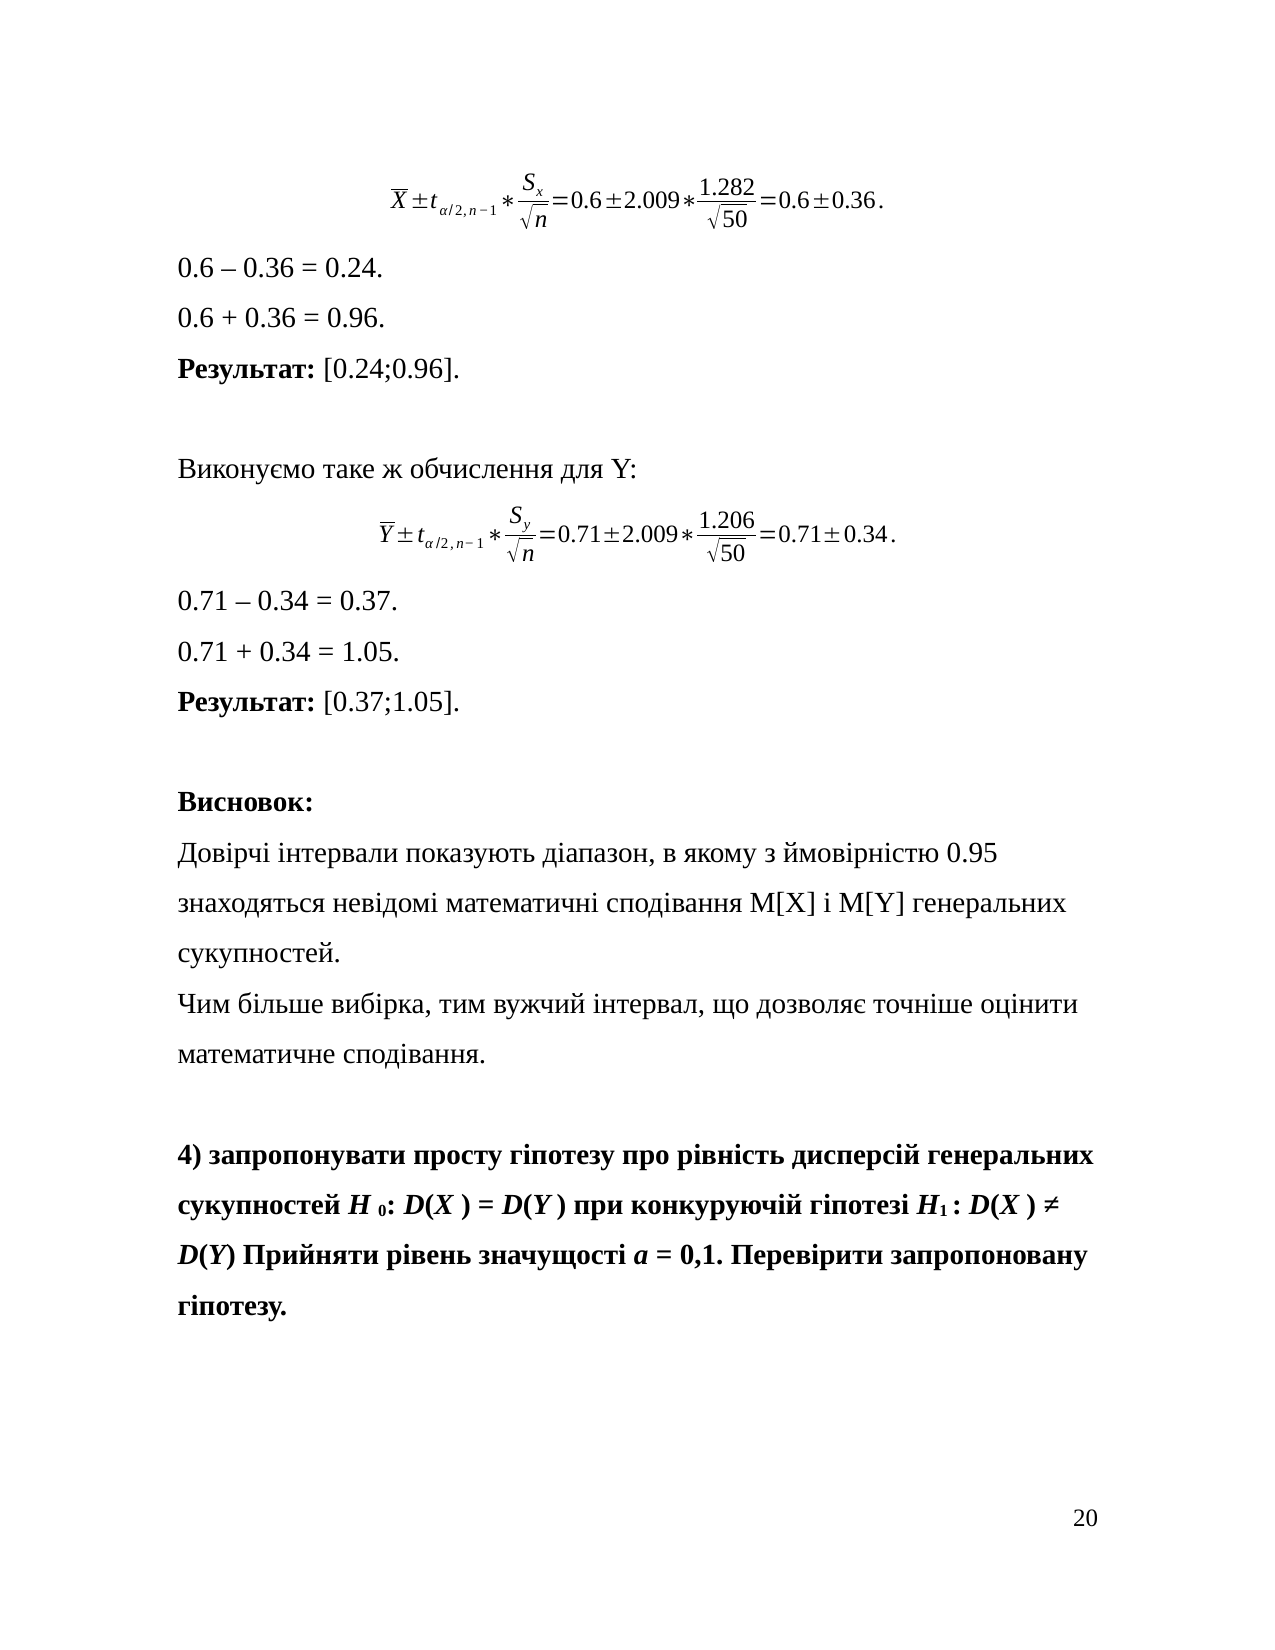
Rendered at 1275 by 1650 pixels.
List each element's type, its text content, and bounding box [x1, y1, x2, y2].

text Результат: [0.24;0.96]. [177, 351, 1098, 384]
text 0.6 – 0.36 = 0.24. [177, 250, 1098, 284]
text 0.71 + 0.34 = 1.05. [177, 634, 1098, 667]
text Виконуємо таке ж обчислення для Y: [177, 451, 1098, 485]
text 4) запропонувати просту гіпотезу про рівність дисперсій генеральних сукупностей H 0: D(X ) = D(Y ) при конкуруючій гіпотезі H1 : D(X ) ≠ D(Y) Прийняти рівень значущості a = 0,1. Перевірити запропоновану гіпотезу. [177, 1137, 1098, 1321]
text Висновок: [177, 784, 1098, 818]
text Результат: [0.37;1.05]. [177, 684, 1098, 717]
text Чим більше вибірка, тим вужчий інтервал, що дозволяє точніше оцінити математичне сподівання. [177, 986, 1098, 1070]
text 0.6 + 0.36 = 0.96. [177, 300, 1098, 334]
text Довірчі інтервали показують діапазон, в якому з ймовірністю 0.95 знаходяться невідомі математичні сподівання M[X] і M[Y] генеральних сукупностей. [177, 835, 1098, 969]
text 0.71 – 0.34 = 0.37. [177, 583, 1098, 617]
